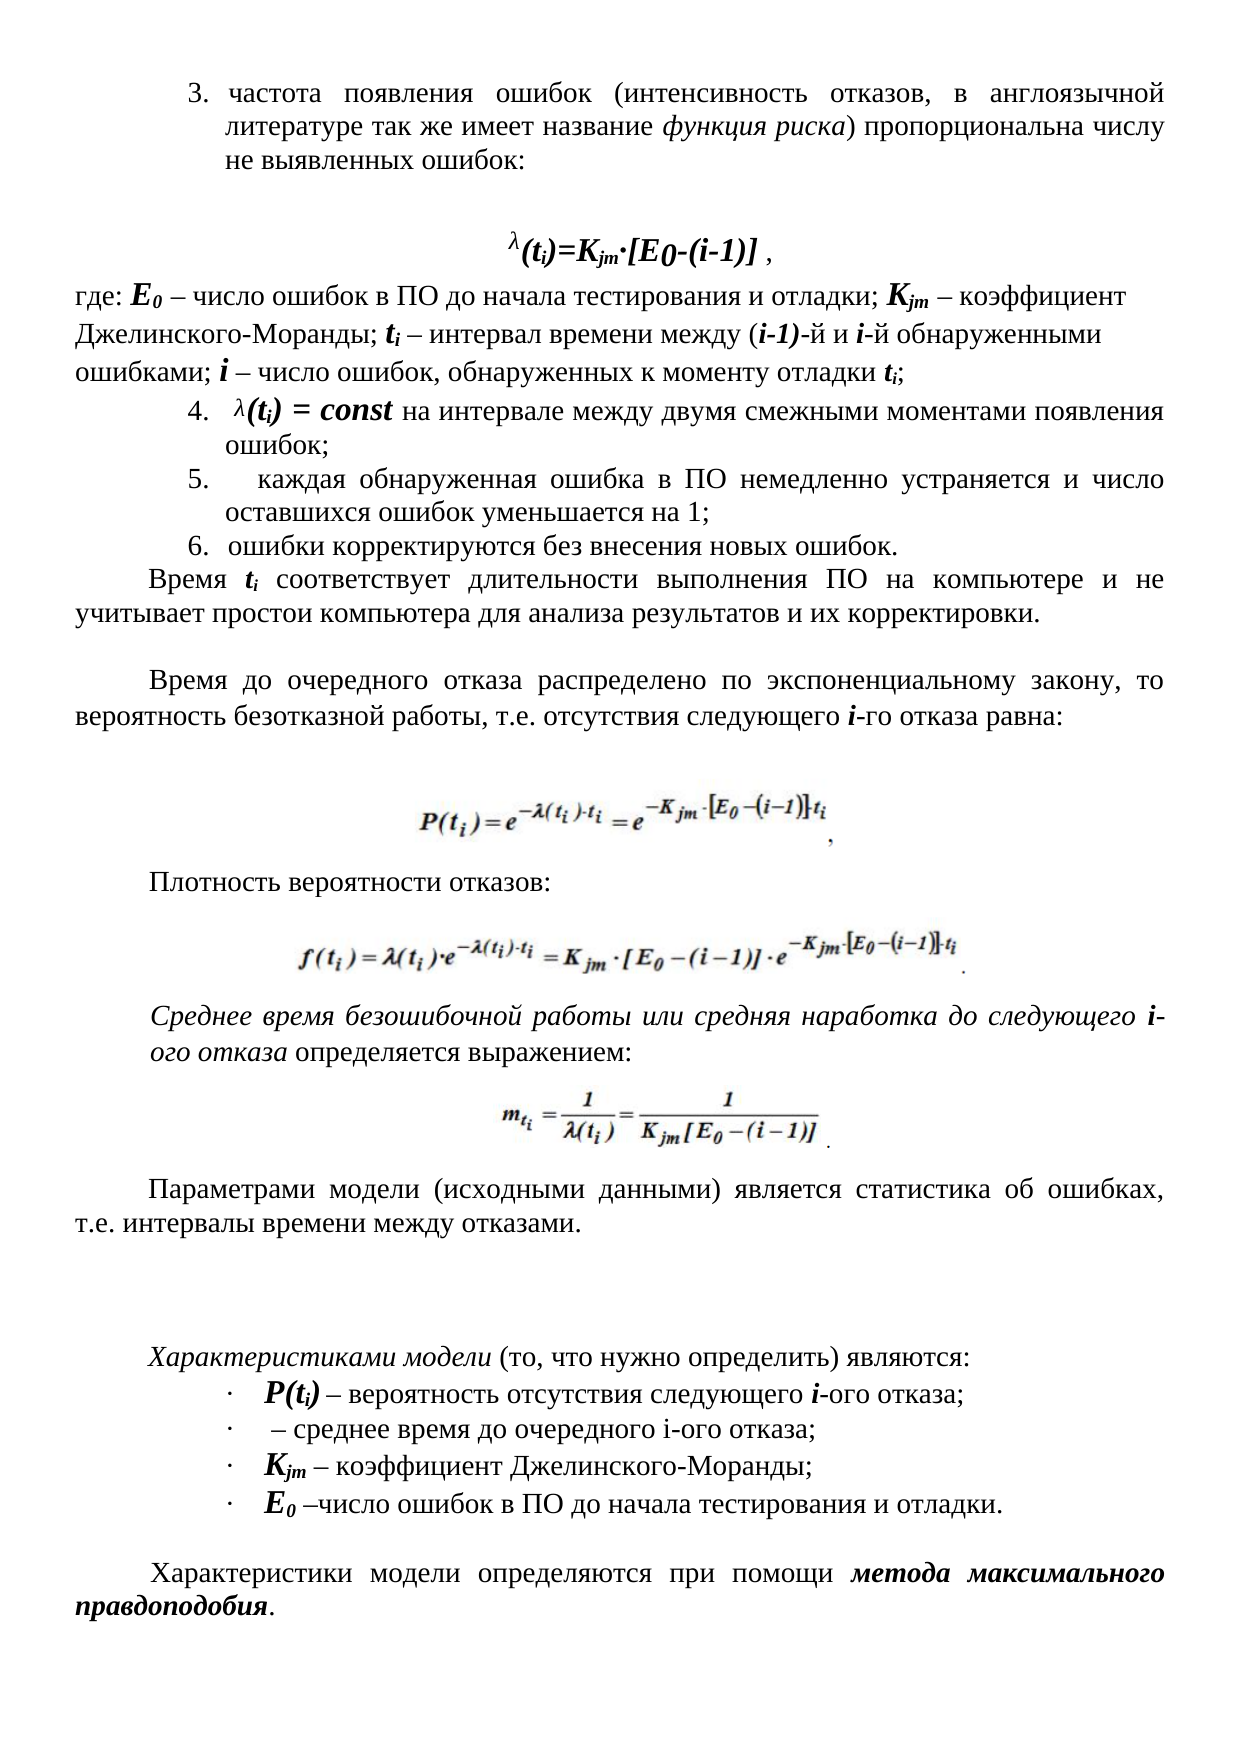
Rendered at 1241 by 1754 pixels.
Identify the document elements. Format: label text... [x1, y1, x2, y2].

text 5. каждая обнаруженная ошибка в ПО немедленно устраняется и число оставшихся ошибок уменьшается на 1; [187, 461, 1165, 528]
text Характеристики модели определяются при помощи метода максимального правдоподобия. [75, 1555, 1165, 1622]
text Время до очередного отказа распределено по экспоненциальному закону, то вероятность безотказной работы, т.е. отсутствия следующего i-го отказа равна: [75, 662, 1165, 732]
text · E0 –число ошибок в ПО до начала тестирования и отладки. [225, 1483, 1165, 1521]
text Плотность вероятности отказов: [75, 864, 1165, 897]
text 6. ошибки корректируются без внесения новых ошибок. [187, 528, 1165, 561]
text · P(ti) – вероятность отсутствия следующего i-ого отказа; [225, 1373, 1165, 1411]
text · – среднее время до очередного i-ого отказа; [225, 1411, 1165, 1444]
text Время ti соответствует длительности выполнения ПО на компьютере и не учитывает простои компьютера для анализа результатов и их корректировки. [75, 561, 1165, 628]
text где: E0 – число ошибок в ПО до начала тестирования и отладки; Kjm – коэффициент Джелинского-Моранды; ti – интервал времени между (i-1)-й и i-й обнаруженными ошибками; i – число ошибок, обнаруженных к моменту отладки ti; [75, 274, 1165, 389]
picture [463, 1070, 852, 1170]
text 3. частота появления ошибок (интенсивность отказов, в англоязычной литературе так же имеет название функция риска) пропорциональна числу не выявленных ошибок: [187, 75, 1165, 176]
text (ti)=Kjm·[E0-(i-1)] , [114, 209, 1165, 274]
text 4. (ti) = const на интервале между двумя смежными моментами появления ошибок; [187, 389, 1165, 461]
text Параметрами модели (исходными данными) является статистика об ошибках, т.е. интервалы времени между отказами. [75, 1171, 1165, 1238]
text Среднее время безошибочной работы или средняя наработка до следующего i-ого отказа определяется выражением: [150, 998, 1165, 1067]
text Характеристиками модели (то, что нужно определить) являются: [75, 1339, 1165, 1373]
text · Kjm – коэффициент Джелинского-Моранды; [225, 1444, 1165, 1483]
picture [389, 767, 852, 864]
picture [255, 897, 986, 998]
